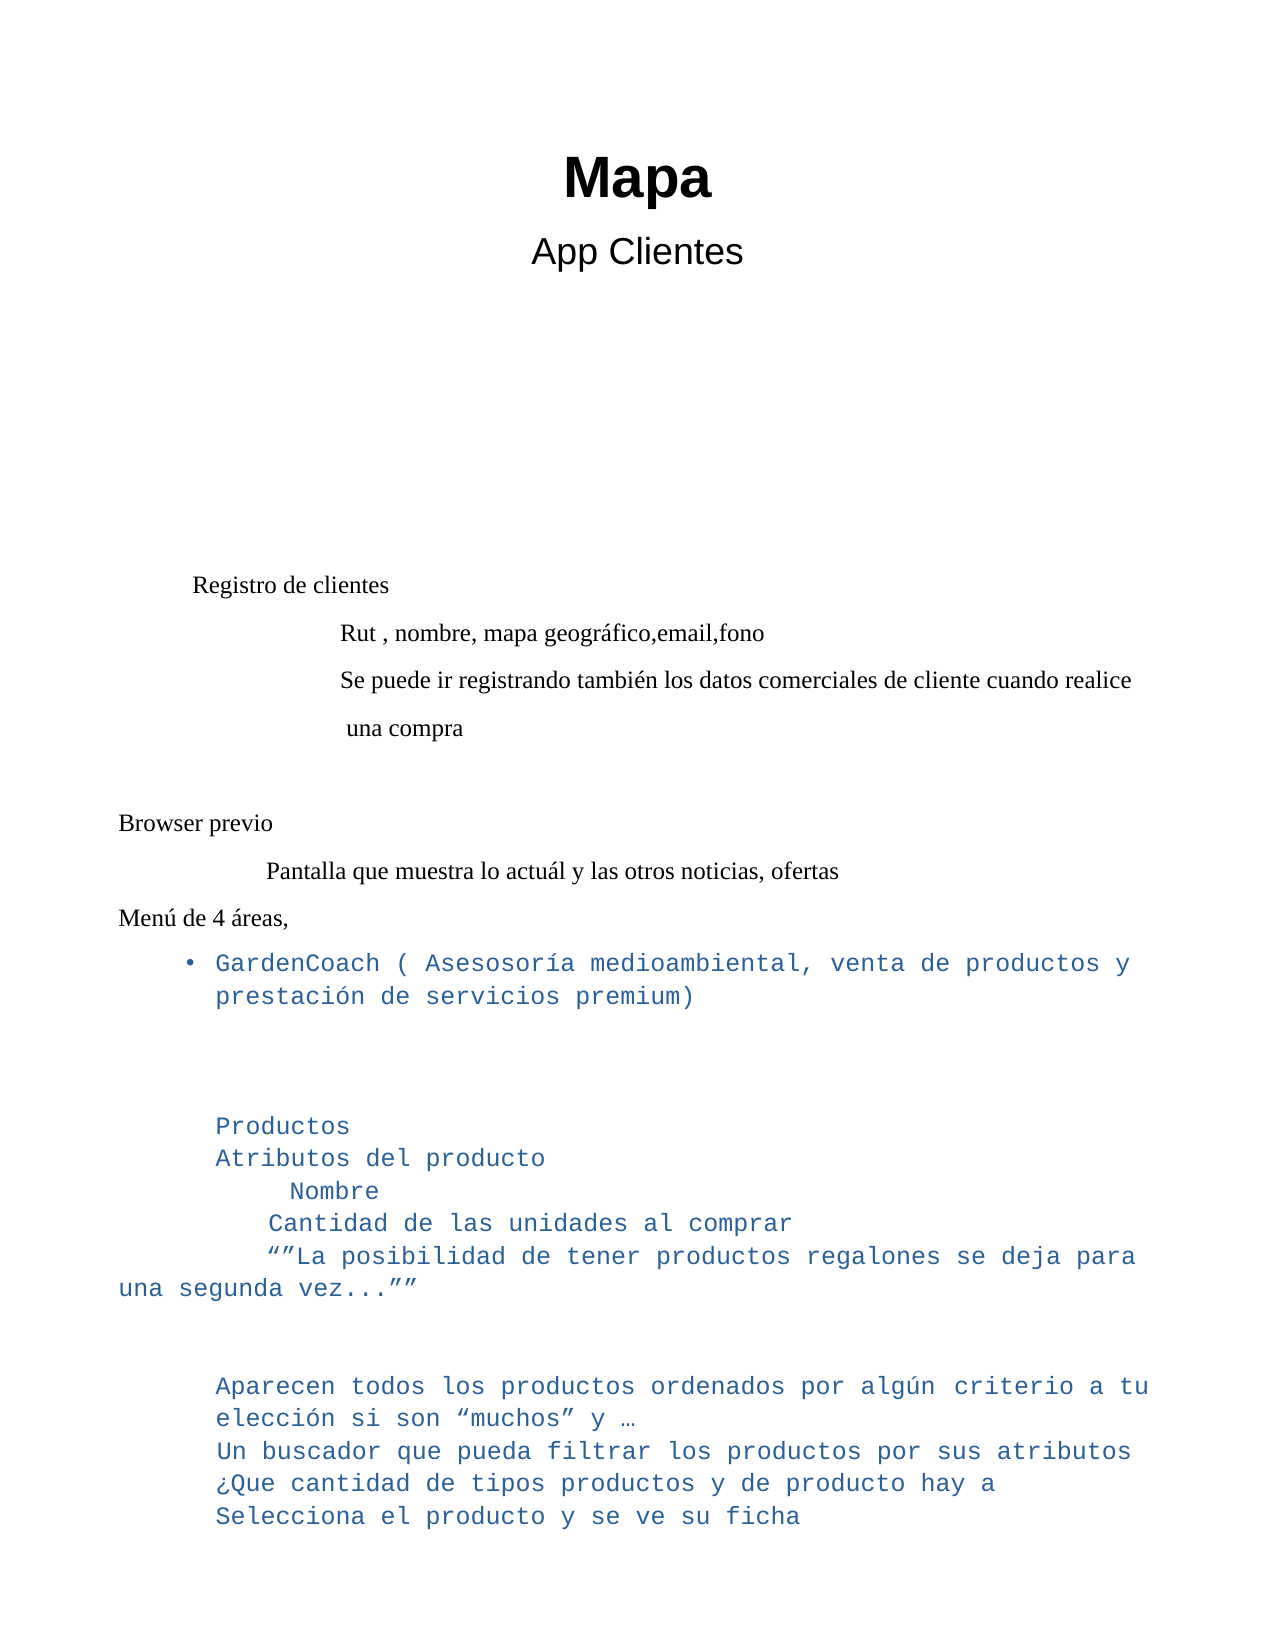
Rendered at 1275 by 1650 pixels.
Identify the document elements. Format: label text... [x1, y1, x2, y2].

list GardenCoach ( Asesosoría medioambiental, venta de productos y prestación de servicios premium) [186, 951, 1157, 1012]
title Mapa [118, 143, 1157, 210]
text ¿Que cantidad de tipos productos y de producto hay a [142, 1471, 1157, 1499]
text Rut , nombre, mapa geográfico,email,fono [118, 618, 1157, 647]
text Browser previo [118, 808, 1157, 837]
text elección si son “muchos” y … [142, 1406, 1157, 1434]
text Cantidad de las unidades al comprar [118, 1211, 1157, 1239]
subtitle App Clientes [118, 229, 1157, 272]
text Nombre [142, 1178, 1157, 1207]
text una compra [118, 713, 1157, 742]
text “”La posibilidad de tener productos regalones se deja para una segunda vez...”” [118, 1243, 1157, 1304]
text Menú de 4 áreas, [118, 903, 1157, 932]
text Registro de clientes [118, 570, 1157, 599]
text Selecciona el producto y se ve su ficha [142, 1503, 1157, 1532]
text Productos [142, 1113, 1157, 1142]
text Pantalla que muestra lo actuál y las otros noticias, ofertas [118, 856, 1157, 884]
text Se puede ir registrando también los datos comerciales de cliente cuando realice [118, 665, 1157, 694]
text Un buscador que pueda filtrar los productos por sus atributos [142, 1438, 1157, 1467]
text Aparecen todos los productos ordenados por algún criterio a tu [142, 1373, 1157, 1402]
text Atributos del producto [142, 1146, 1157, 1174]
